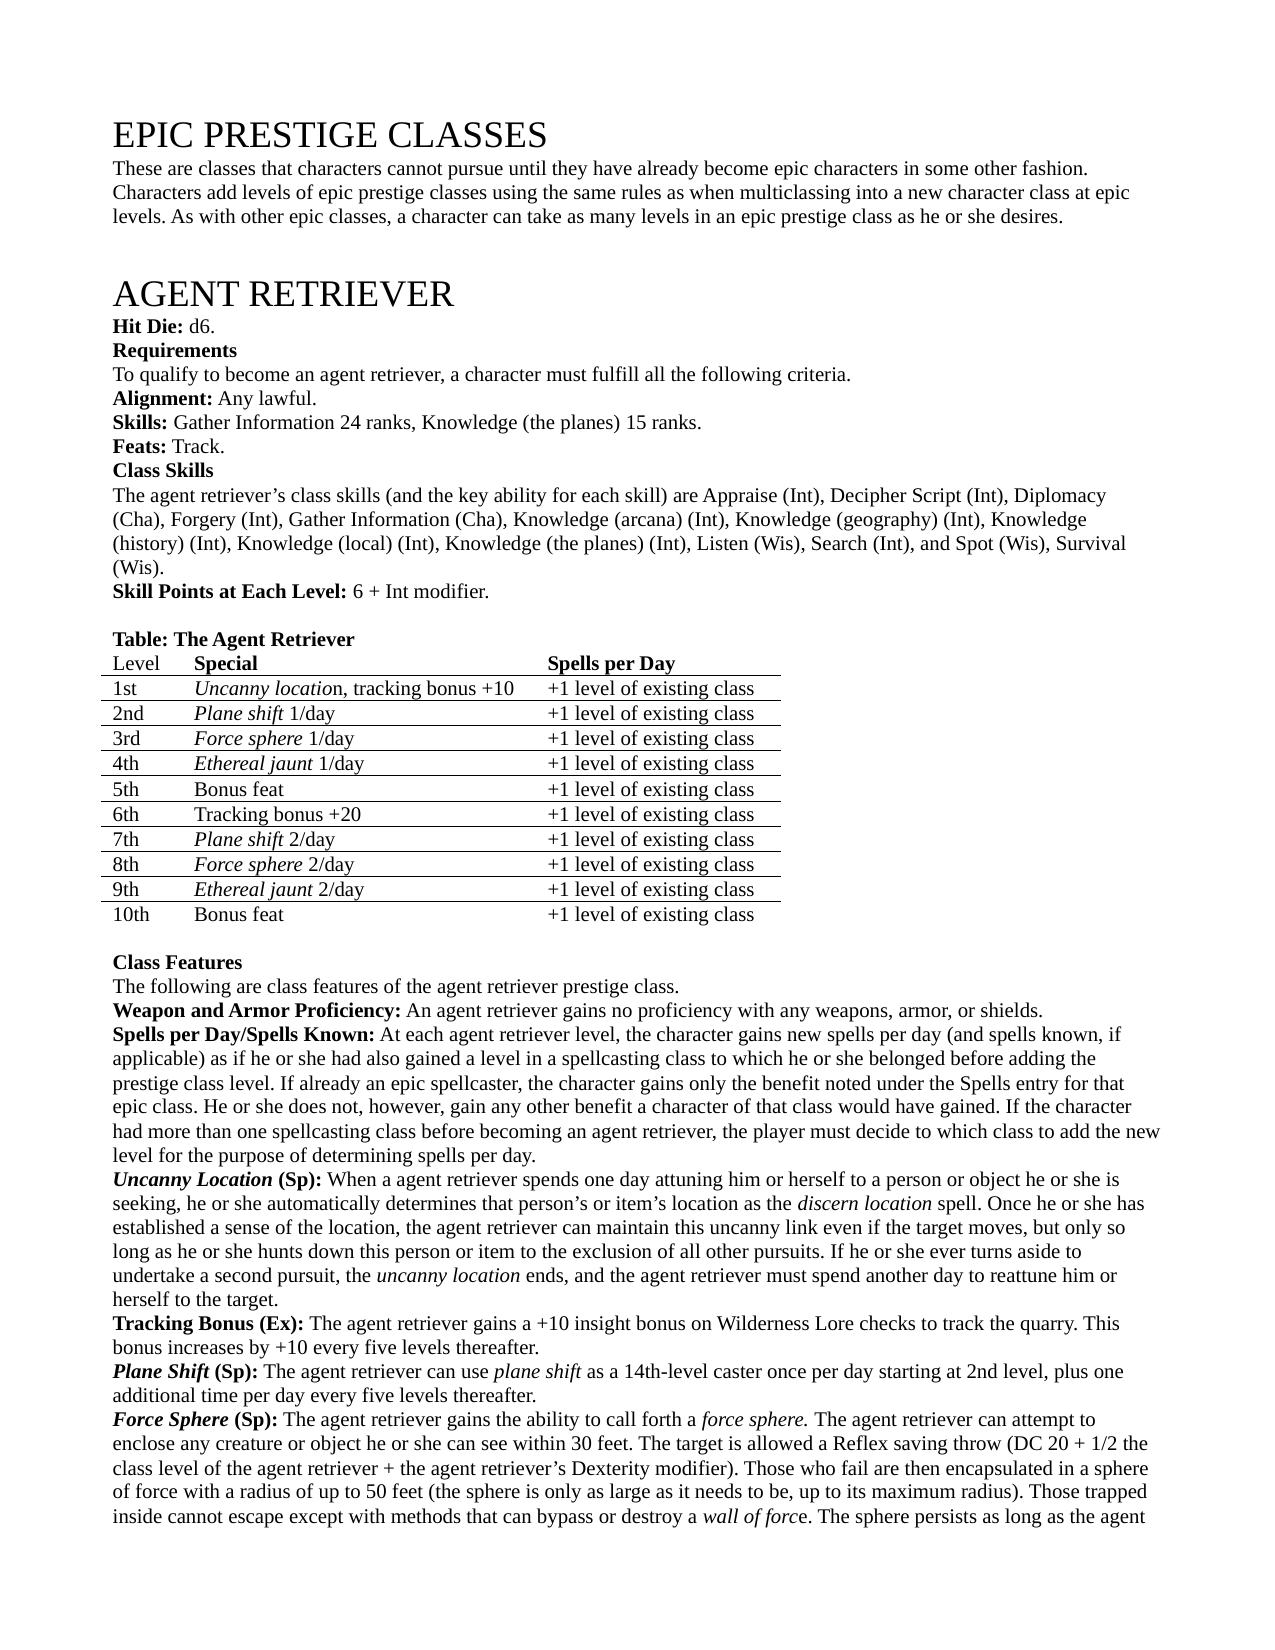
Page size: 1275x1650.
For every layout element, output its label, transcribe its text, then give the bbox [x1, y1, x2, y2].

table_cell +1 level of existing class [536, 877, 781, 901]
text The following are class features of the agent retriever prestige class. [112, 974, 1162, 998]
table_cell Force sphere 1/day [183, 726, 536, 750]
table_header Spells per Day [536, 651, 781, 675]
table_cell 1st [101, 676, 183, 700]
table_cell 5th [101, 776, 183, 801]
text Requirements [112, 338, 1162, 362]
table_cell Tracking bonus +20 [183, 802, 536, 826]
table_cell Bonus feat [183, 776, 536, 801]
table_cell 4th [101, 751, 183, 775]
table_cell +1 level of existing class [536, 676, 781, 700]
table_cell 7th [101, 827, 183, 851]
table_cell +1 level of existing class [536, 902, 781, 926]
table_cell +1 level of existing class [536, 776, 781, 801]
text Table: The Agent Retriever [112, 627, 1162, 651]
table_cell 8th [101, 852, 183, 876]
table_cell Plane shift 2/day [183, 827, 536, 851]
table_cell 9th [101, 877, 183, 901]
table_cell +1 level of existing class [536, 701, 781, 725]
table_cell 2nd [101, 701, 183, 725]
text These are classes that characters cannot pursue until they have already become epic characters in some other fashion. Characters add levels of epic prestige classes using the same rules as when multiclassing into a new character class at epic levels. As with other epic classes, a character can take as many levels in an epic prestige class as he or she desires. [112, 156, 1162, 228]
table_cell +1 level of existing class [536, 802, 781, 826]
table_cell Ethereal jaunt 2/day [183, 877, 536, 901]
table_header Level [101, 651, 183, 675]
text Weapon and Armor Proficiency: An agent retriever gains no proficiency with any weapons, armor, or shields. [112, 998, 1162, 1022]
table_cell Plane shift 1/day [183, 701, 536, 725]
text To qualify to become an agent retriever, a character must fulfill all the following criteria. [112, 362, 1162, 386]
subtitle EPIC PRESTIGE CLASSES [112, 112, 1162, 156]
table_cell Uncanny location, tracking bonus +10 [183, 676, 536, 700]
text Hit Die: d6. [112, 314, 1162, 338]
text Class Skills [112, 458, 1162, 482]
text Skills: Gather Information 24 ranks, Knowledge (the planes) 15 ranks. [112, 410, 1162, 434]
text Uncanny Location (Sp): When a agent retriever spends one day attuning him or herself to a person or object he or she is seeking, he or she automatically determines that person’s or item’s location as the discern location spell. Once he or she has established a sense of the location, the agent retriever can maintain this uncanny link even if the target moves, but only so long as he or she hunts down this person or item to the exclusion of all other pursuits. If he or she ever turns aside to undertake a second pursuit, the uncanny location ends, and the agent retriever must spend another day to reattune him or herself to the target. [112, 1167, 1162, 1311]
table_cell Ethereal jaunt 1/day [183, 751, 536, 775]
table_cell 6th [101, 802, 183, 826]
table_cell Force sphere 2/day [183, 852, 536, 876]
text Spells per Day/Spells Known: At each agent retriever level, the character gains new spells per day (and spells known, if applicable) as if he or she had also gained a level in a spellcasting class to which he or she belonged before adding the prestige class level. If already an epic spellcaster, the character gains only the benefit noted under the Spells entry for that epic class. He or she does not, however, gain any other benefit a character of that class would have gained. If the character had more than one spellcasting class before becoming an agent retriever, the player must decide to which class to add the new level for the purpose of determining spells per day. [112, 1022, 1162, 1167]
table_cell +1 level of existing class [536, 852, 781, 876]
text Force Sphere (Sp): The agent retriever gains the ability to call forth a force sphere. The agent retriever can attempt to enclose any creature or object he or she can see within 30 feet. The target is allowed a Reflex saving throw (DC 20 + 1/2 the class level of the agent retriever + the agent retriever’s Dexterity modifier). Those who fail are then encapsulated in a sphere of force with a radius of up to 50 feet (the sphere is only as large as it needs to be, up to its maximum radius). Those trapped inside cannot escape except with methods that can bypass or destroy a wall of force. The sphere persists as long as the agent [112, 1407, 1162, 1528]
table_cell Bonus feat [183, 902, 536, 926]
text Feats: Track. [112, 434, 1162, 458]
text The agent retriever’s class skills (and the key ability for each skill) are Appraise (Int), Decipher Script (Int), Diplomacy (Cha), Forgery (Int), Gather Information (Cha), Knowledge (arcana) (Int), Knowledge (geography) (Int), Knowledge (history) (Int), Knowledge (local) (Int), Knowledge (the planes) (Int), Listen (Wis), Search (Int), and Spot (Wis), Survival (Wis). [112, 482, 1162, 579]
subtitle AGENT RETRIEVER [112, 271, 1162, 314]
text Class Features [112, 950, 1162, 974]
table_cell 10th [101, 902, 183, 926]
table_cell +1 level of existing class [536, 751, 781, 775]
text Skill Points at Each Level: 6 + Int modifier. [112, 579, 1162, 603]
text Alignment: Any lawful. [112, 386, 1162, 410]
text Tracking Bonus (Ex): The agent retriever gains a +10 insight bonus on Wilderness Lore checks to track the quarry. This bonus increases by +10 every five levels thereafter. [112, 1311, 1162, 1359]
table_header Special [183, 651, 536, 675]
table_cell 3rd [101, 726, 183, 750]
text Plane Shift (Sp): The agent retriever can use plane shift as a 14th-level caster once per day starting at 2nd level, plus one additional time per day every five levels thereafter. [112, 1359, 1162, 1407]
table_cell +1 level of existing class [536, 726, 781, 750]
table_cell +1 level of existing class [536, 827, 781, 851]
